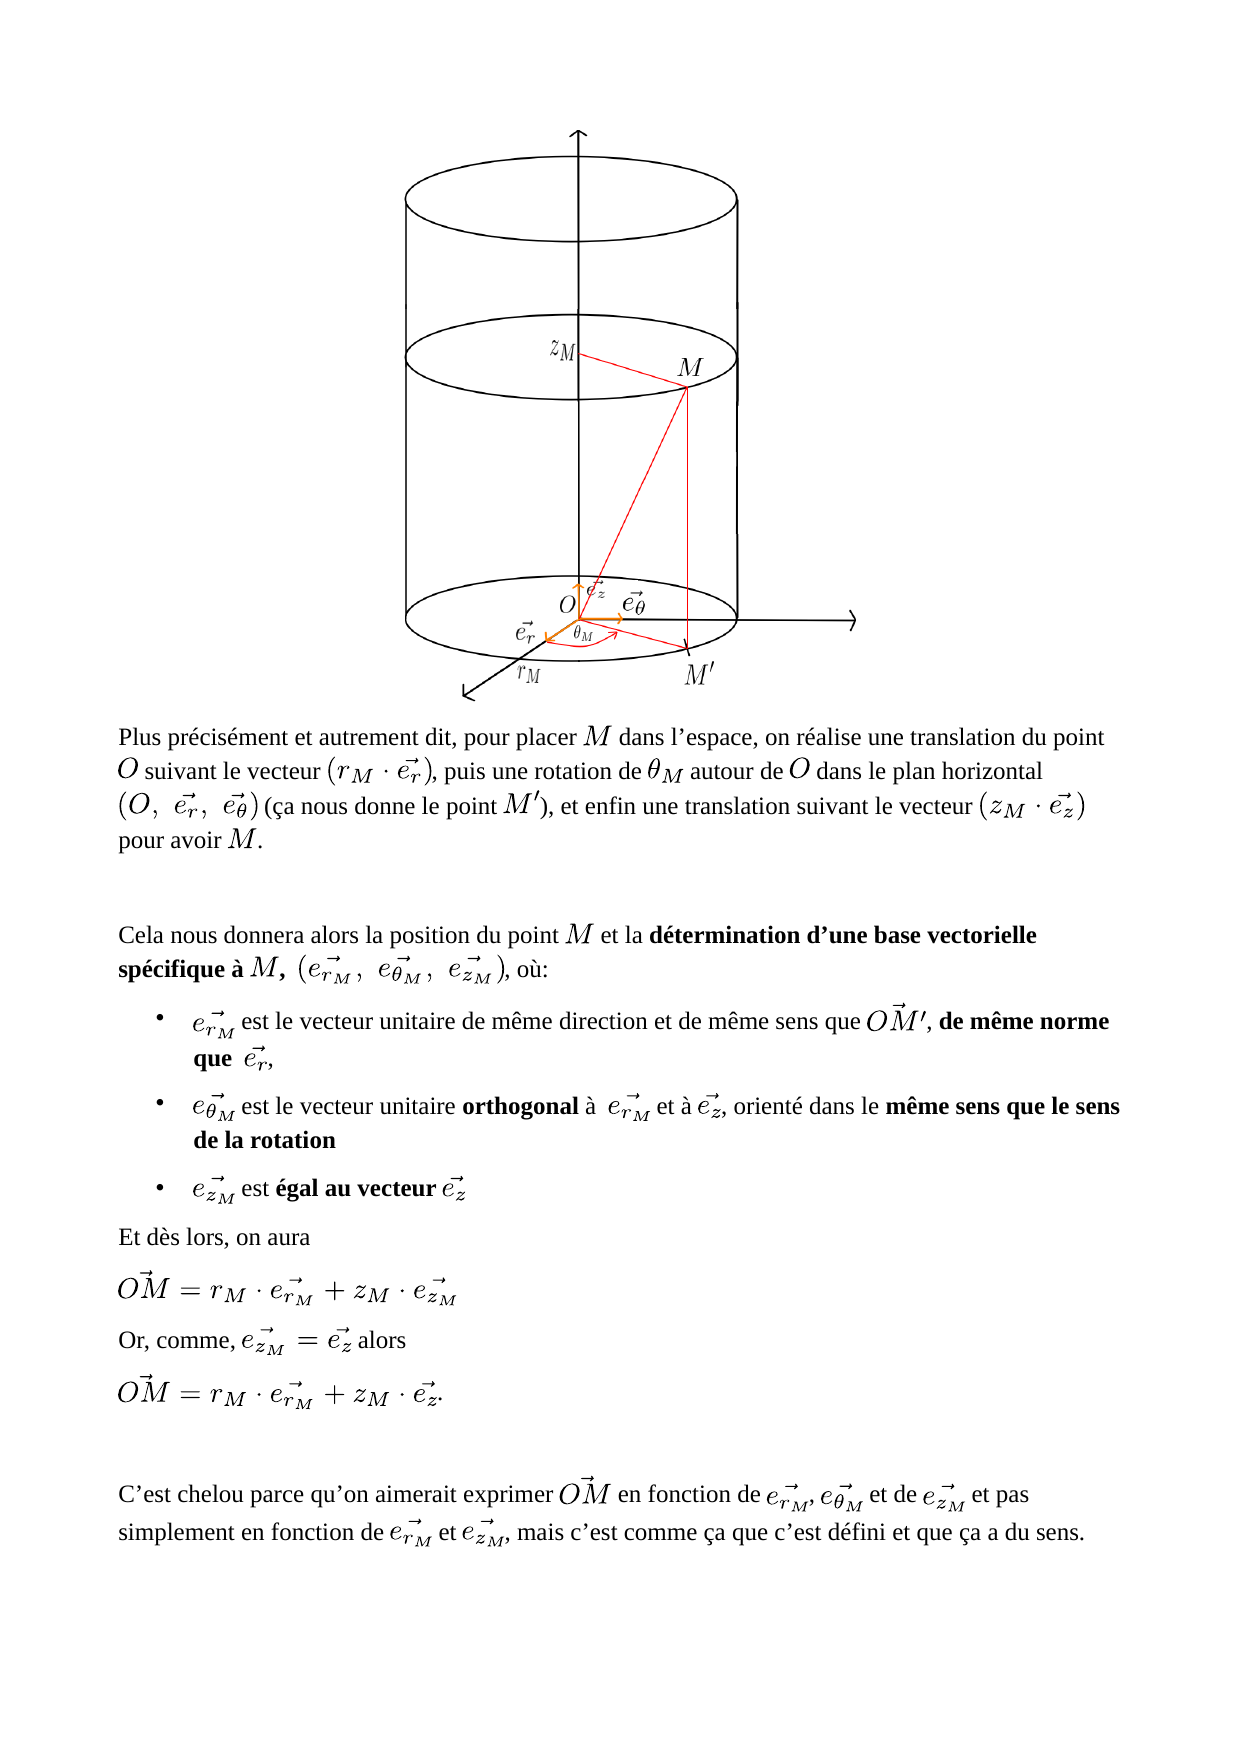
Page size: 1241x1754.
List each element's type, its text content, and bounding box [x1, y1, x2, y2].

list est égal au vecteur [156, 1173, 1122, 1204]
list est le vecteur unitaire de même direction et de même sens que , de même norme que , [156, 1002, 1122, 1071]
text Cela nous donnera alors la position du point et la détermination d’une base vectorielle spécifique à , , où: [118, 920, 1122, 984]
picture [363, 130, 877, 707]
list est le vecteur unitaire orthogonal à et à , orienté dans le même sens que le sens de la rotation [156, 1090, 1122, 1154]
text C’est chelou parce qu’on aimerait exprimer en fonction de , et de et pas simplement en fonction de et , mais c’est comme ça que c’est défini et que ça a du sens. [118, 1476, 1122, 1547]
text . [152, 1374, 1122, 1409]
text Or, comme, alors [118, 1324, 1122, 1355]
text Et dès lors, on aura [118, 1222, 1122, 1251]
text Plus précisément et autrement dit, pour placer dans l’espace, on réalise une translation du point suivant le vecteur , puis une rotation de autour de dans le plan horizontal (ça nous donne le point ), et enfin une translation suivant le vecteur pour avoir . [118, 722, 1122, 853]
